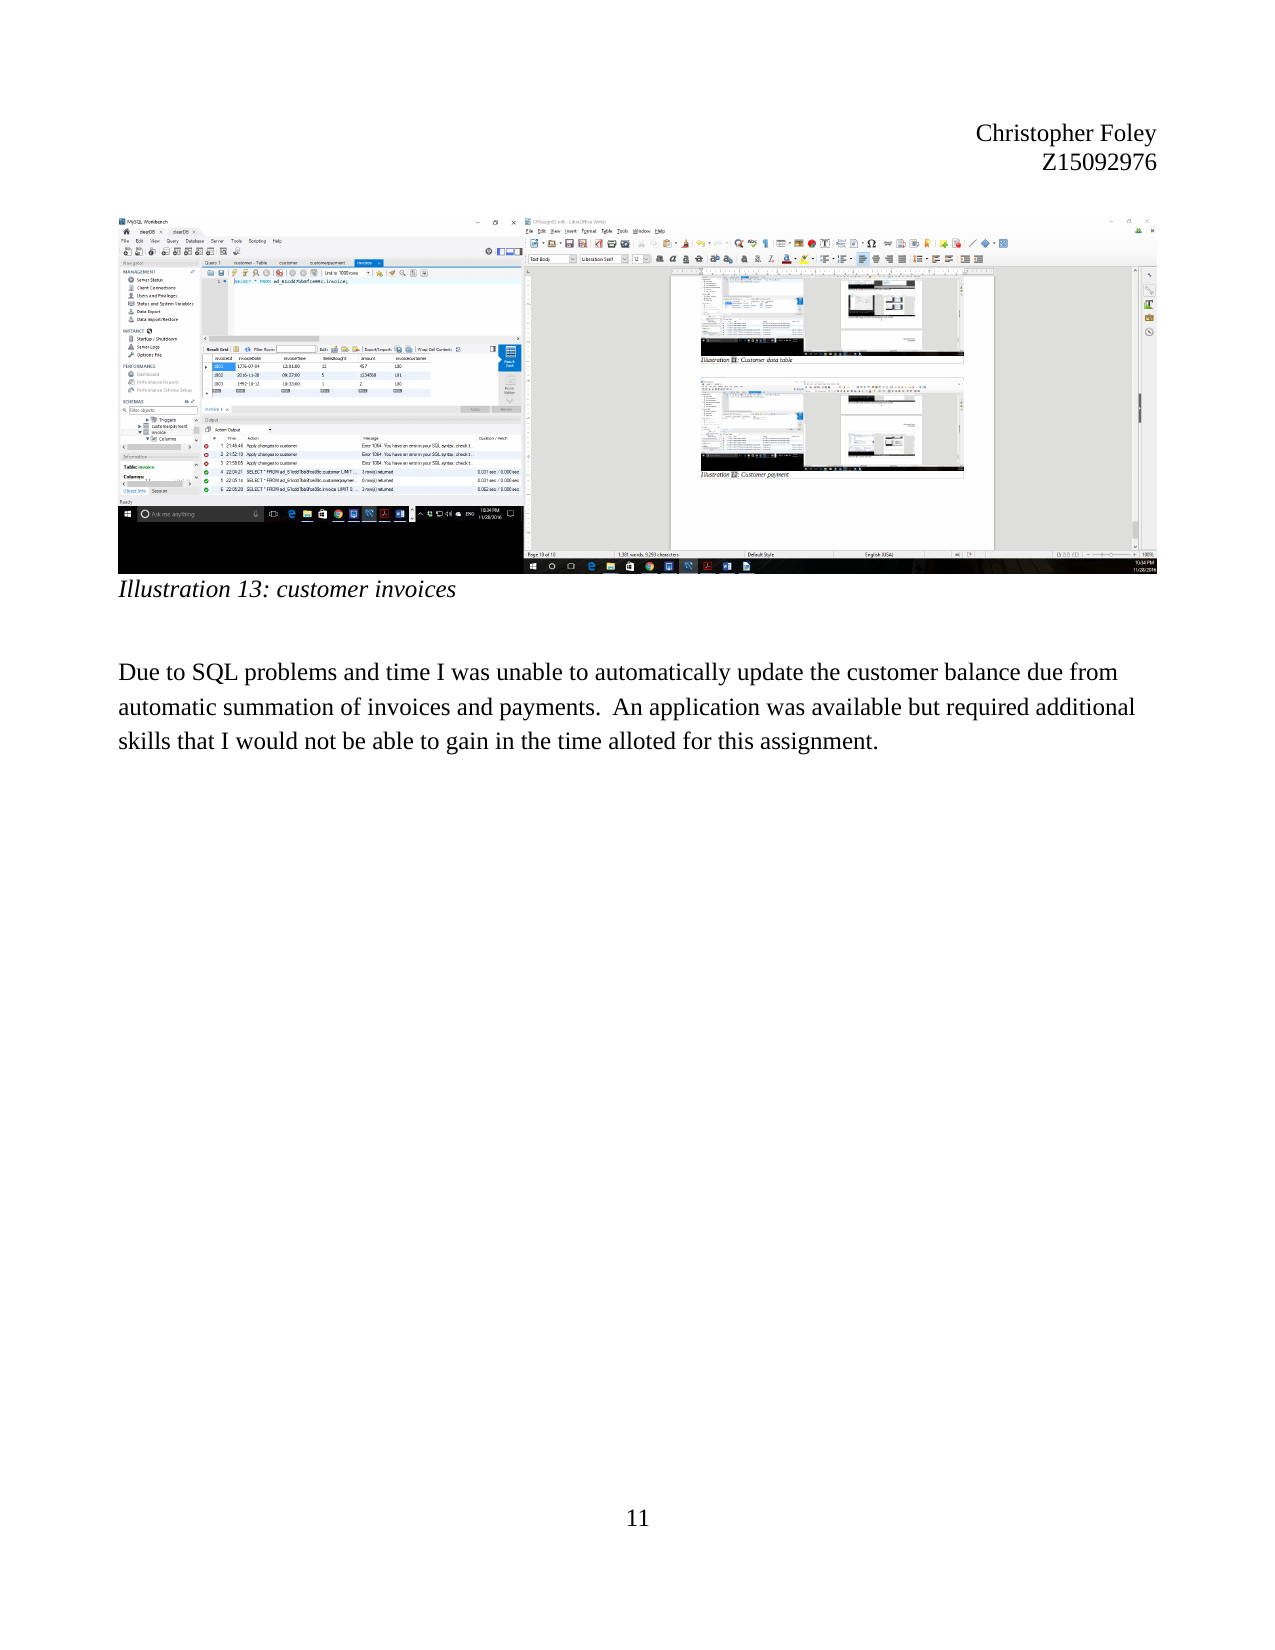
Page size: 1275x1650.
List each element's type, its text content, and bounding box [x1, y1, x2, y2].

text Illustration 13: customer invoices [118, 574, 1157, 603]
picture [118, 217, 1157, 574]
text Due to SQL problems and time I was unable to automatically update the customer balance due from automatic summation of invoices and payments. An application was available but required additional skills that I would not be able to gain in the time alloted for this assignment. [118, 657, 1157, 755]
